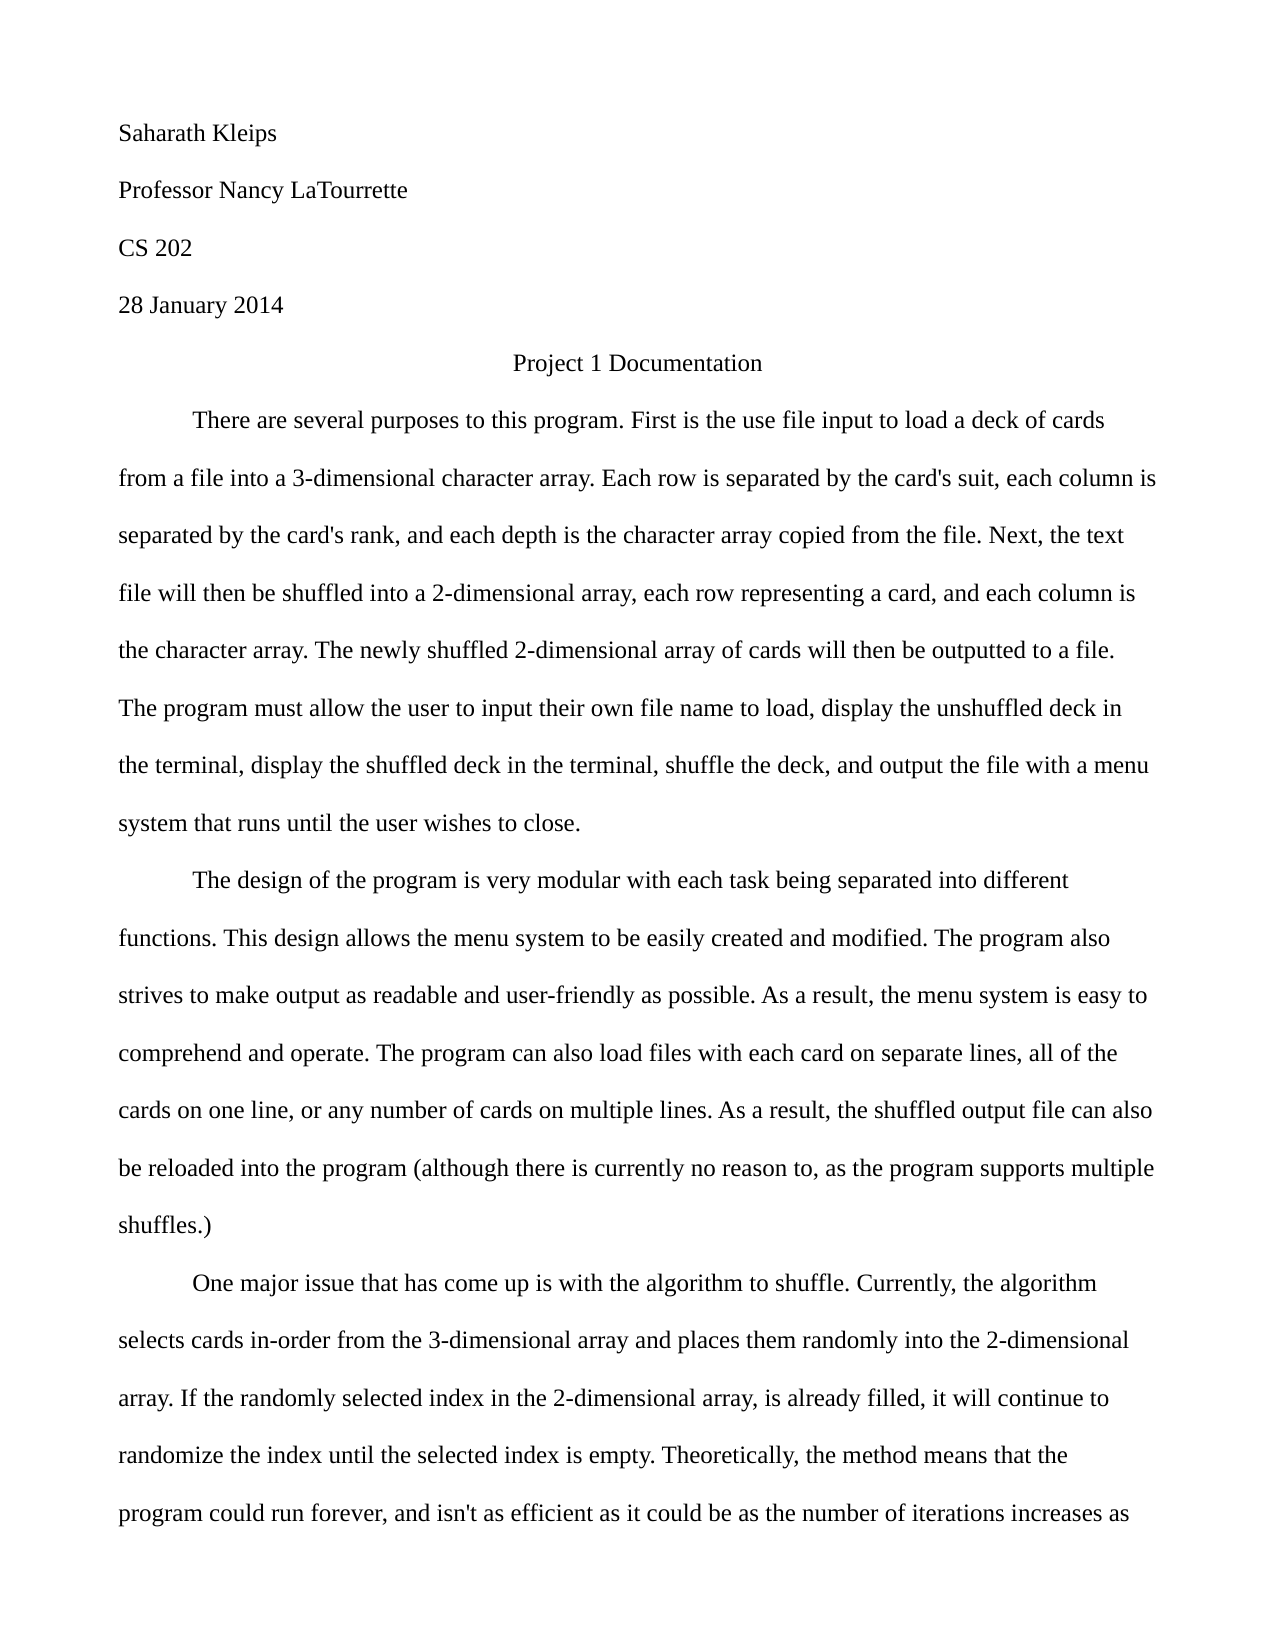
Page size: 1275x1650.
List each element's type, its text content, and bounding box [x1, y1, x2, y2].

text 28 January 2014 [118, 291, 1157, 319]
text The design of the program is very modular with each task being separated into different functions. This design allows the menu system to be easily created and modified. The program also strives to make output as readable and user-friendly as possible. As a result, the menu system is easy to comprehend and operate. The program can also load files with each card on separate lines, all of the cards on one line, or any number of cards on multiple lines. As a result, the shuffled output file can also be reloaded into the program (although there is currently no reason to, as the program supports multiple shuffles.) [118, 866, 1157, 1239]
text Saharath Kleips [118, 118, 1157, 147]
text Professor Nancy LaTourrette [118, 176, 1157, 204]
text There are several purposes to this program. First is the use file input to load a deck of cards from a file into a 3-dimensional character array. Each row is separated by the card's suit, each column is separated by the card's rank, and each depth is the character array copied from the file. Next, the text file will then be shuffled into a 2-dimensional array, each row representing a card, and each column is the character array. The newly shuffled 2-dimensional array of cards will then be outputted to a file. The program must allow the user to input their own file name to load, display the unshuffled deck in the terminal, display the shuffled deck in the terminal, shuffle the deck, and output the file with a menu system that runs until the user wishes to close. [118, 406, 1157, 837]
text CS 202 [118, 233, 1157, 262]
text One major issue that has come up is with the algorithm to shuffle. Currently, the algorithm selects cards in-order from the 3-dimensional array and places them randomly into the 2-dimensional array. If the randomly selected index in the 2-dimensional array, is already filled, it will continue to randomize the index until the selected index is empty. Theoretically, the method means that the program could run forever, and isn't as efficient as it could be as the number of iterations increases as [118, 1268, 1157, 1527]
text Project 1 Documentation [118, 348, 1157, 377]
